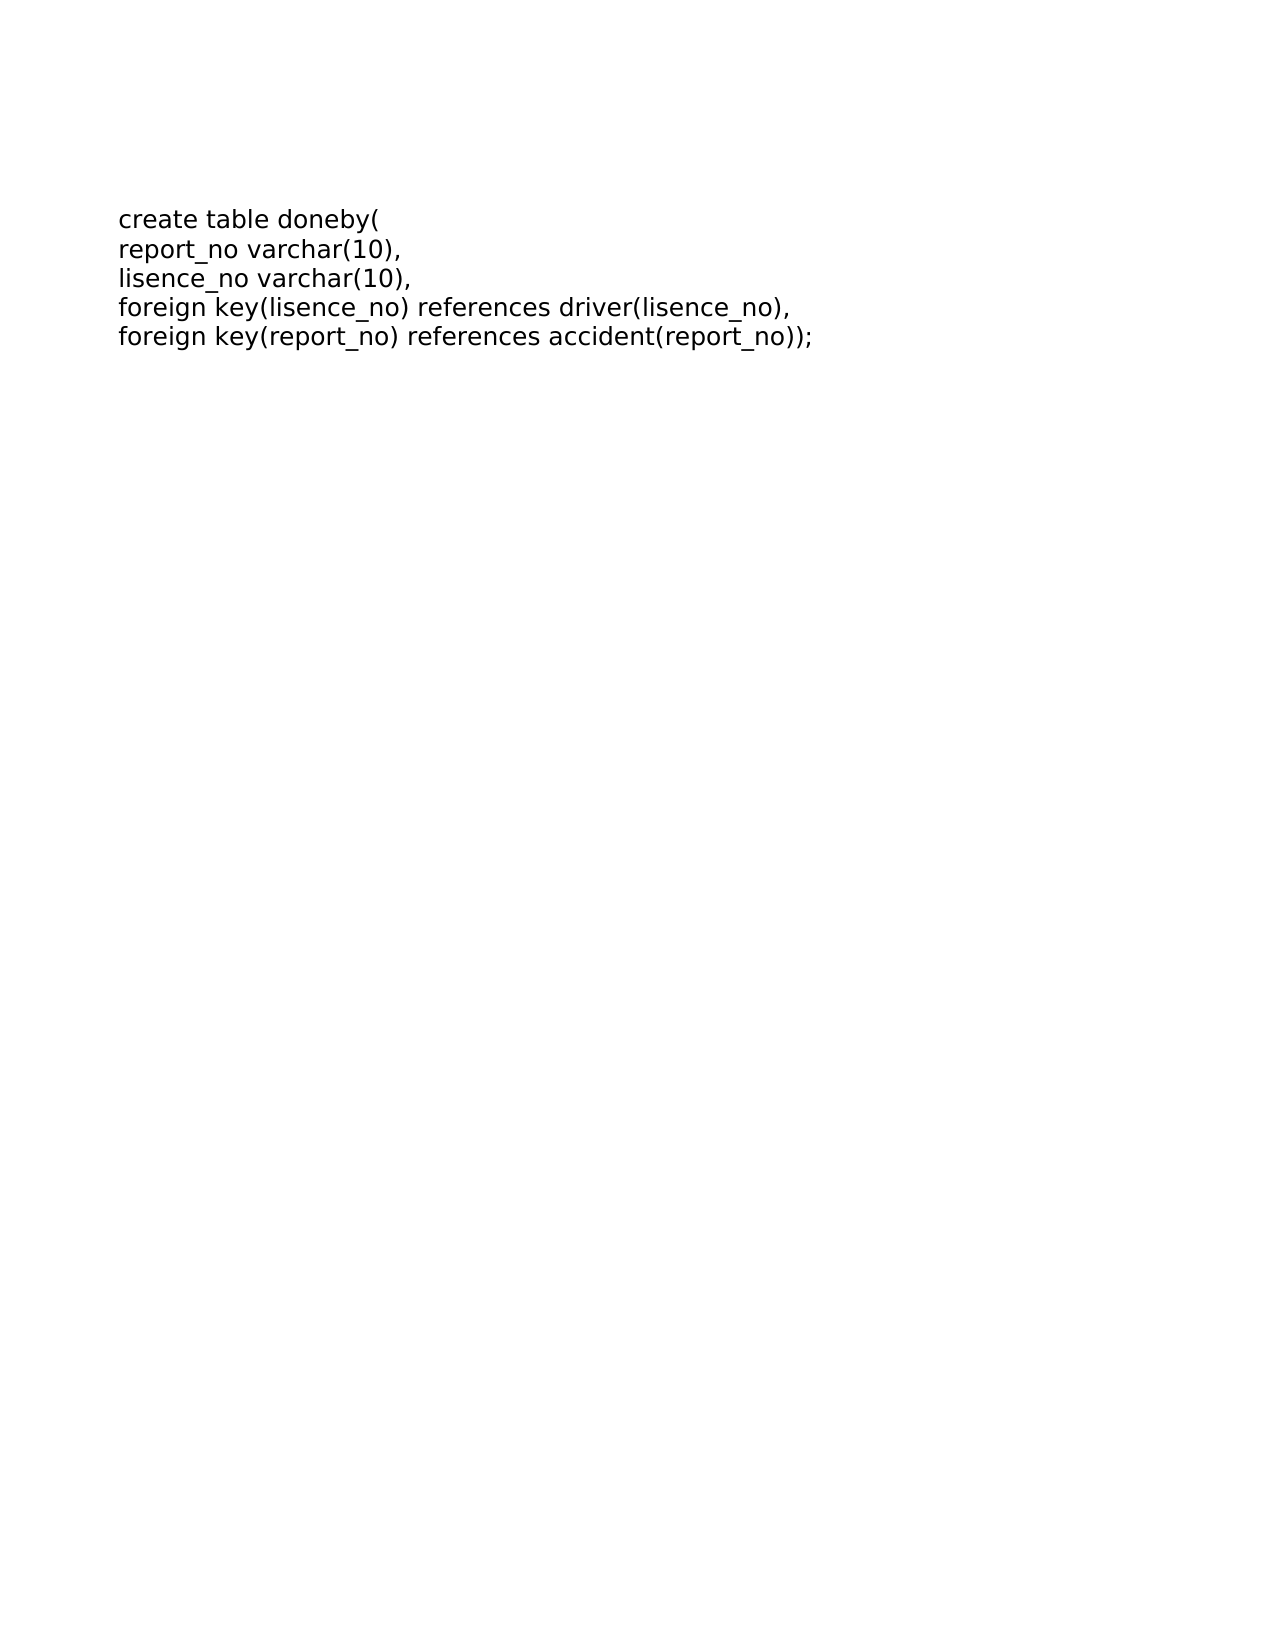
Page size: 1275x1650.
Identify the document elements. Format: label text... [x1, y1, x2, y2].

text report_no varchar(10), [118, 235, 1157, 264]
text foreign key(lisence_no) references driver(lisence_no), [118, 293, 1157, 322]
text foreign key(report_no) references accident(report_no)); [118, 322, 1157, 351]
text create table doneby( [118, 206, 1157, 235]
text lisence_no varchar(10), [118, 264, 1157, 293]
